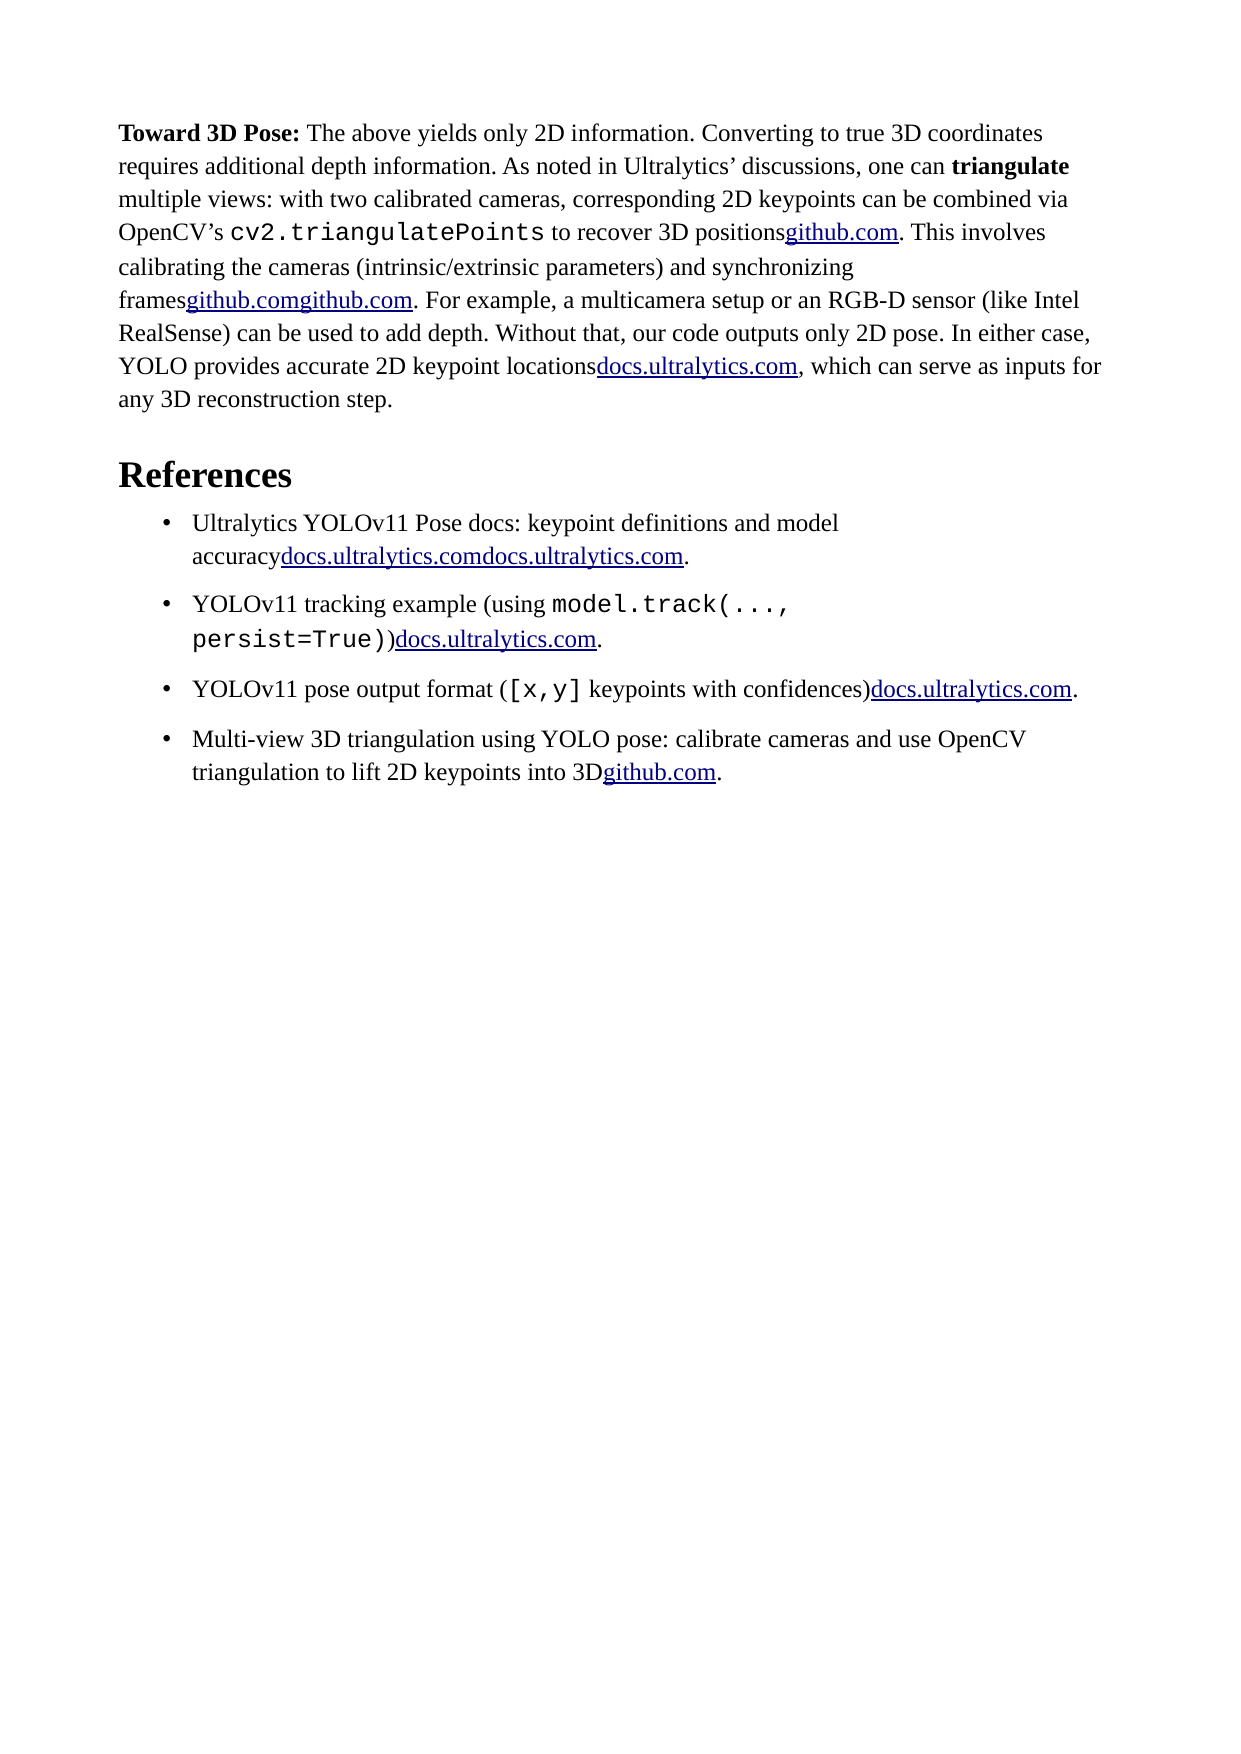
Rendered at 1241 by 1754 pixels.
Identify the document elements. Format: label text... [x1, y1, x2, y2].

list YOLOv11 pose output format ([x,y] keypoints with confidences)docs.ultralytics.com. [162, 674, 1122, 705]
list Multi-view 3D triangulation using YOLO pose: calibrate cameras and use OpenCV triangulation to lift 2D keypoints into 3Dgithub.com. [162, 724, 1122, 786]
text Toward 3D Pose: The above yields only 2D information. Converting to true 3D coordinates requires additional depth information. As noted in Ultralytics’ discussions, one can triangulate multiple views: with two calibrated cameras, corresponding 2D keypoints can be combined via OpenCV’s cv2.triangulatePoints to recover 3D positionsgithub.com. This involves calibrating the cameras (intrinsic/extrinsic parameters) and synchronizing framesgithub.comgithub.com. For example, a multicamera setup or an RGB-D sensor (like Intel RealSense) can be used to add depth. Without that, our code outputs only 2D pose. In either case, YOLO provides accurate 2D keypoint locationsdocs.ultralytics.com, which can serve as inputs for any 3D reconstruction step. [118, 118, 1122, 413]
list YOLOv11 tracking example (using model.track(..., persist=True))docs.ultralytics.com. [162, 589, 1122, 655]
subtitle References [118, 453, 1122, 496]
list Ultralytics YOLOv11 Pose docs: keypoint definitions and model accuracydocs.ultralytics.comdocs.ultralytics.com. [162, 508, 1122, 570]
